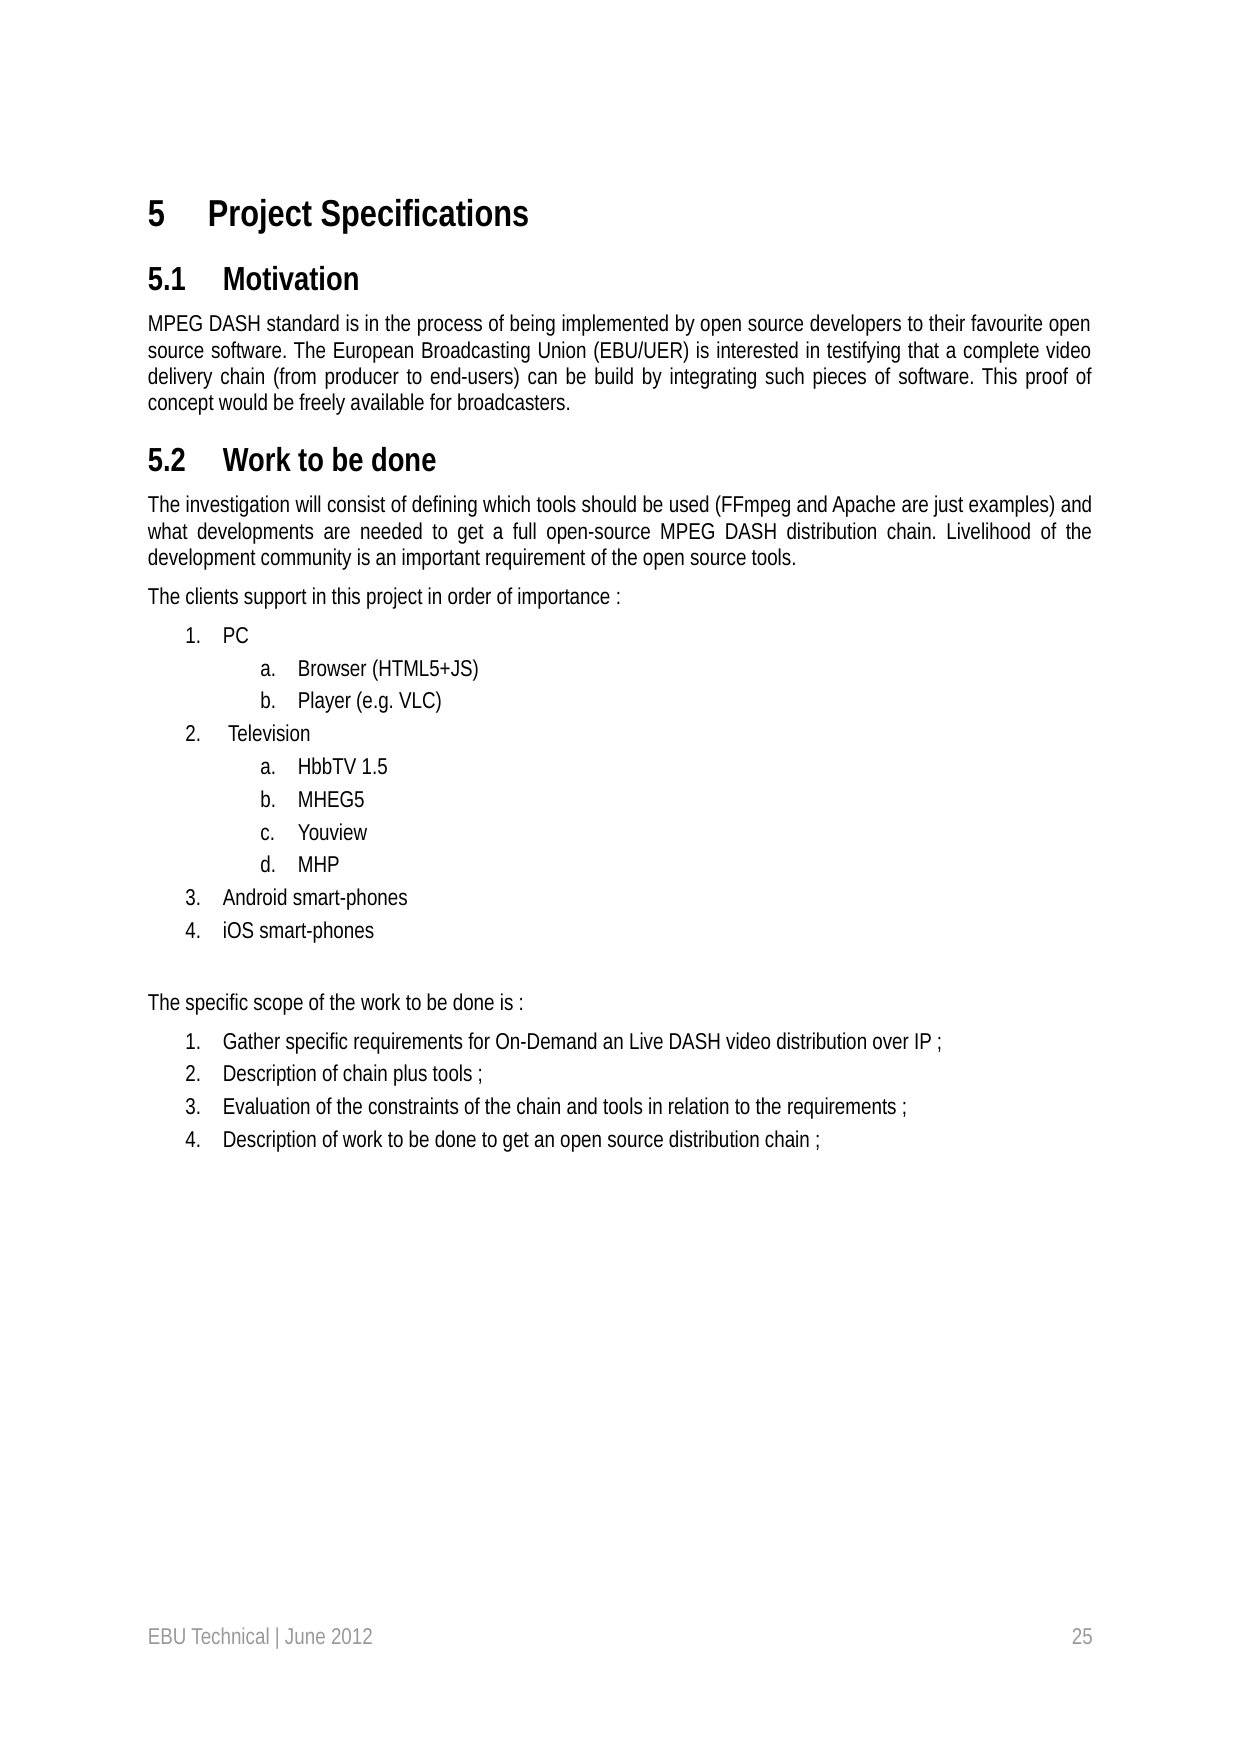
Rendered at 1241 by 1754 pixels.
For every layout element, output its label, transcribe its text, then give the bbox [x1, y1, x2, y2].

text The specific scope of the work to be done is : [148, 989, 1093, 1015]
subtitle Project Specifications [148, 191, 1093, 234]
text The investigation will consist of defining which tools should be used (FFmpeg and Apache are just examples) and what developments are needed to get a full open-source MPEG DASH distribution chain. Livelihood of the development community is an important requirement of the open source tools. [148, 491, 1093, 570]
text The clients support in this project in order of importance : [148, 583, 1093, 609]
list iOS smart-phones [185, 917, 1093, 943]
list Youview [260, 819, 1093, 845]
list Television [185, 720, 1093, 747]
list Gather specific requirements for On-Demand an Live DASH video distribution over IP ; [185, 1028, 1093, 1054]
list Description of chain plus tools ; [185, 1060, 1093, 1087]
list Player (e.g. VLC) [260, 687, 1093, 714]
list Android smart-phones [185, 884, 1093, 911]
list MHEG5 [260, 786, 1093, 812]
list Description of work to be done to get an open source distribution chain ; [185, 1126, 1093, 1152]
list MHP [260, 851, 1093, 878]
text MPEG DASH standard is in the process of being implemented by open source developers to their favourite open source software. The European Broadcasting Union (EBU/UER) is interested in testifying that a complete video delivery chain (from producer to end-users) can be build by integrating such pieces of software. This proof of concept would be freely available for broadcasters. [148, 310, 1093, 416]
subtitle Work to be done [148, 441, 1093, 479]
list HbbTV 1.5 [260, 753, 1093, 779]
list PC [185, 622, 1093, 648]
list Evaluation of the constraints of the chain and tools in relation to the requirements ; [185, 1093, 1093, 1119]
list Browser (HTML5+JS) [260, 654, 1093, 681]
subtitle Motivation [148, 259, 1093, 298]
